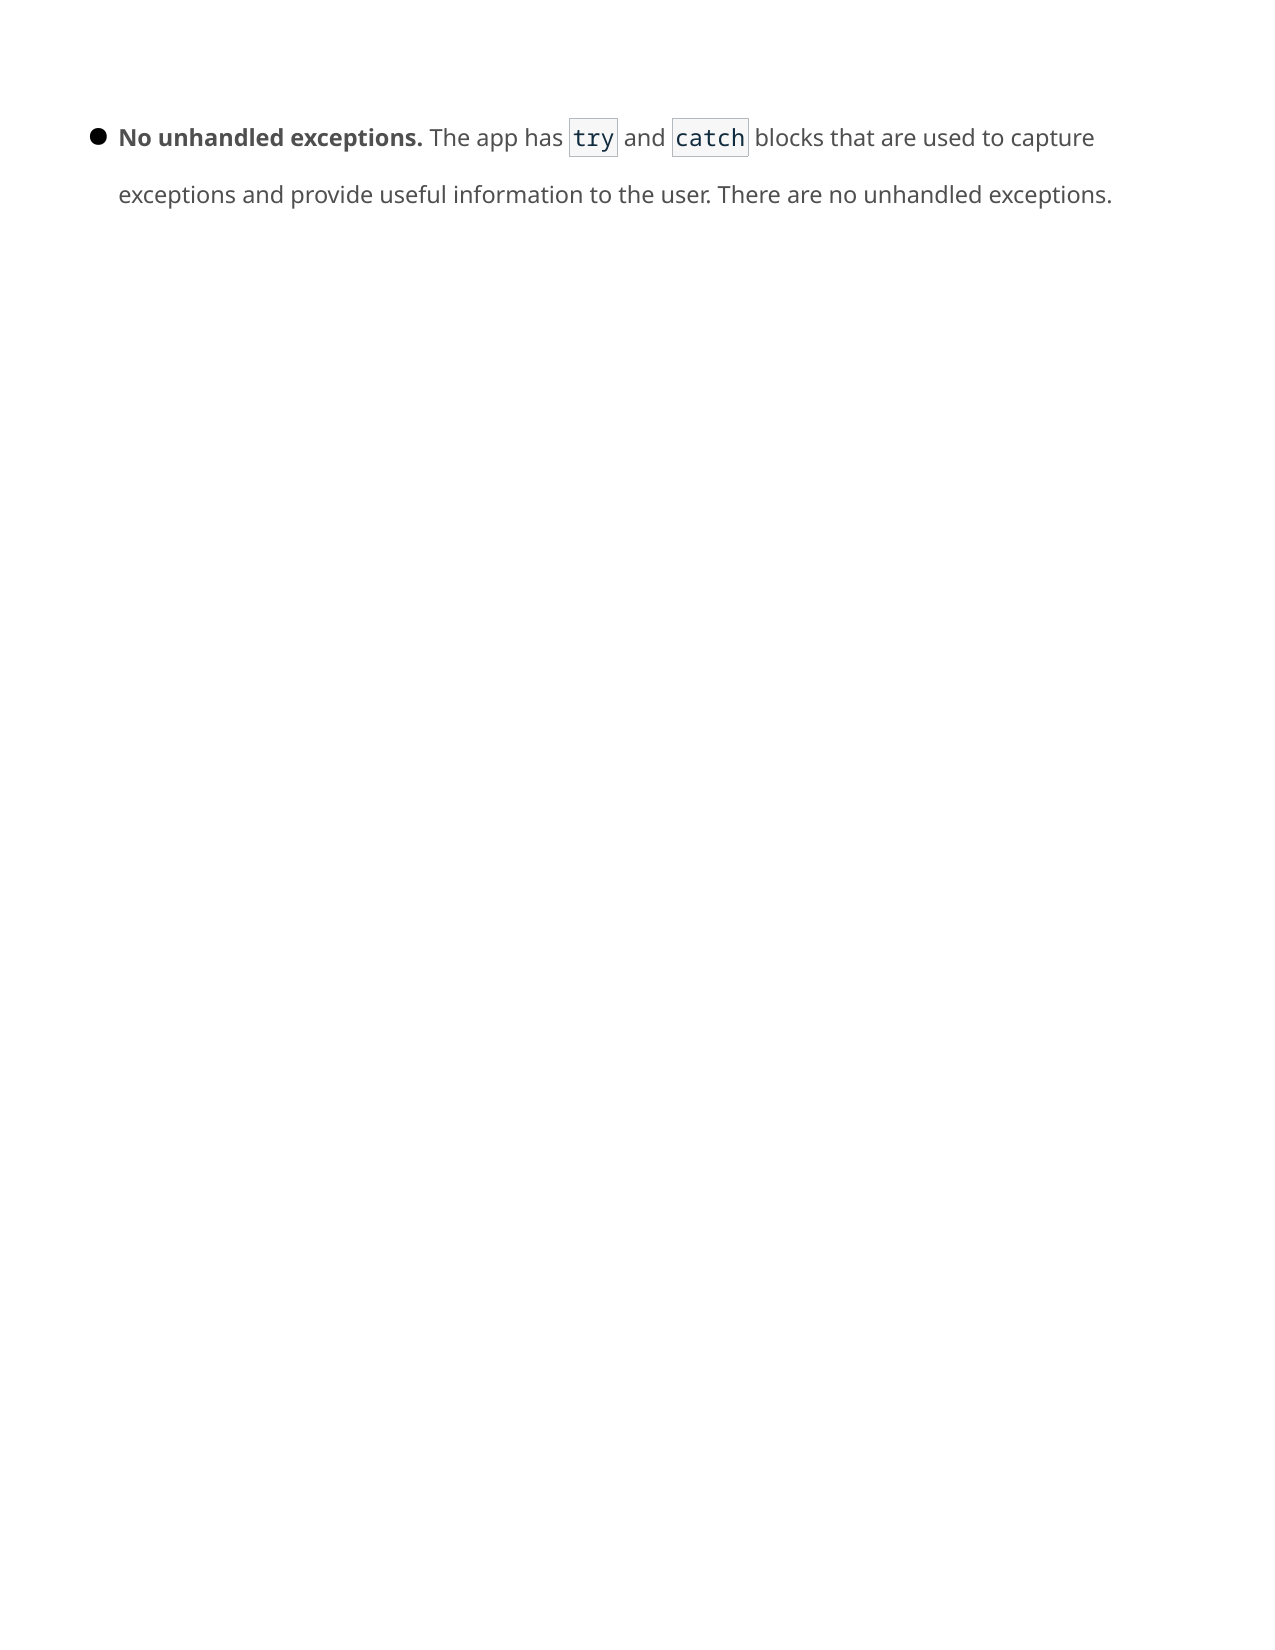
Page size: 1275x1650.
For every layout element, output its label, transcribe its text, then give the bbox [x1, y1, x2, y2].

list No unhandled exceptions. The app has try and catch blocks that are used to capture exceptions and provide useful information to the user. There are no unhandled exceptions. [118, 118, 1157, 210]
